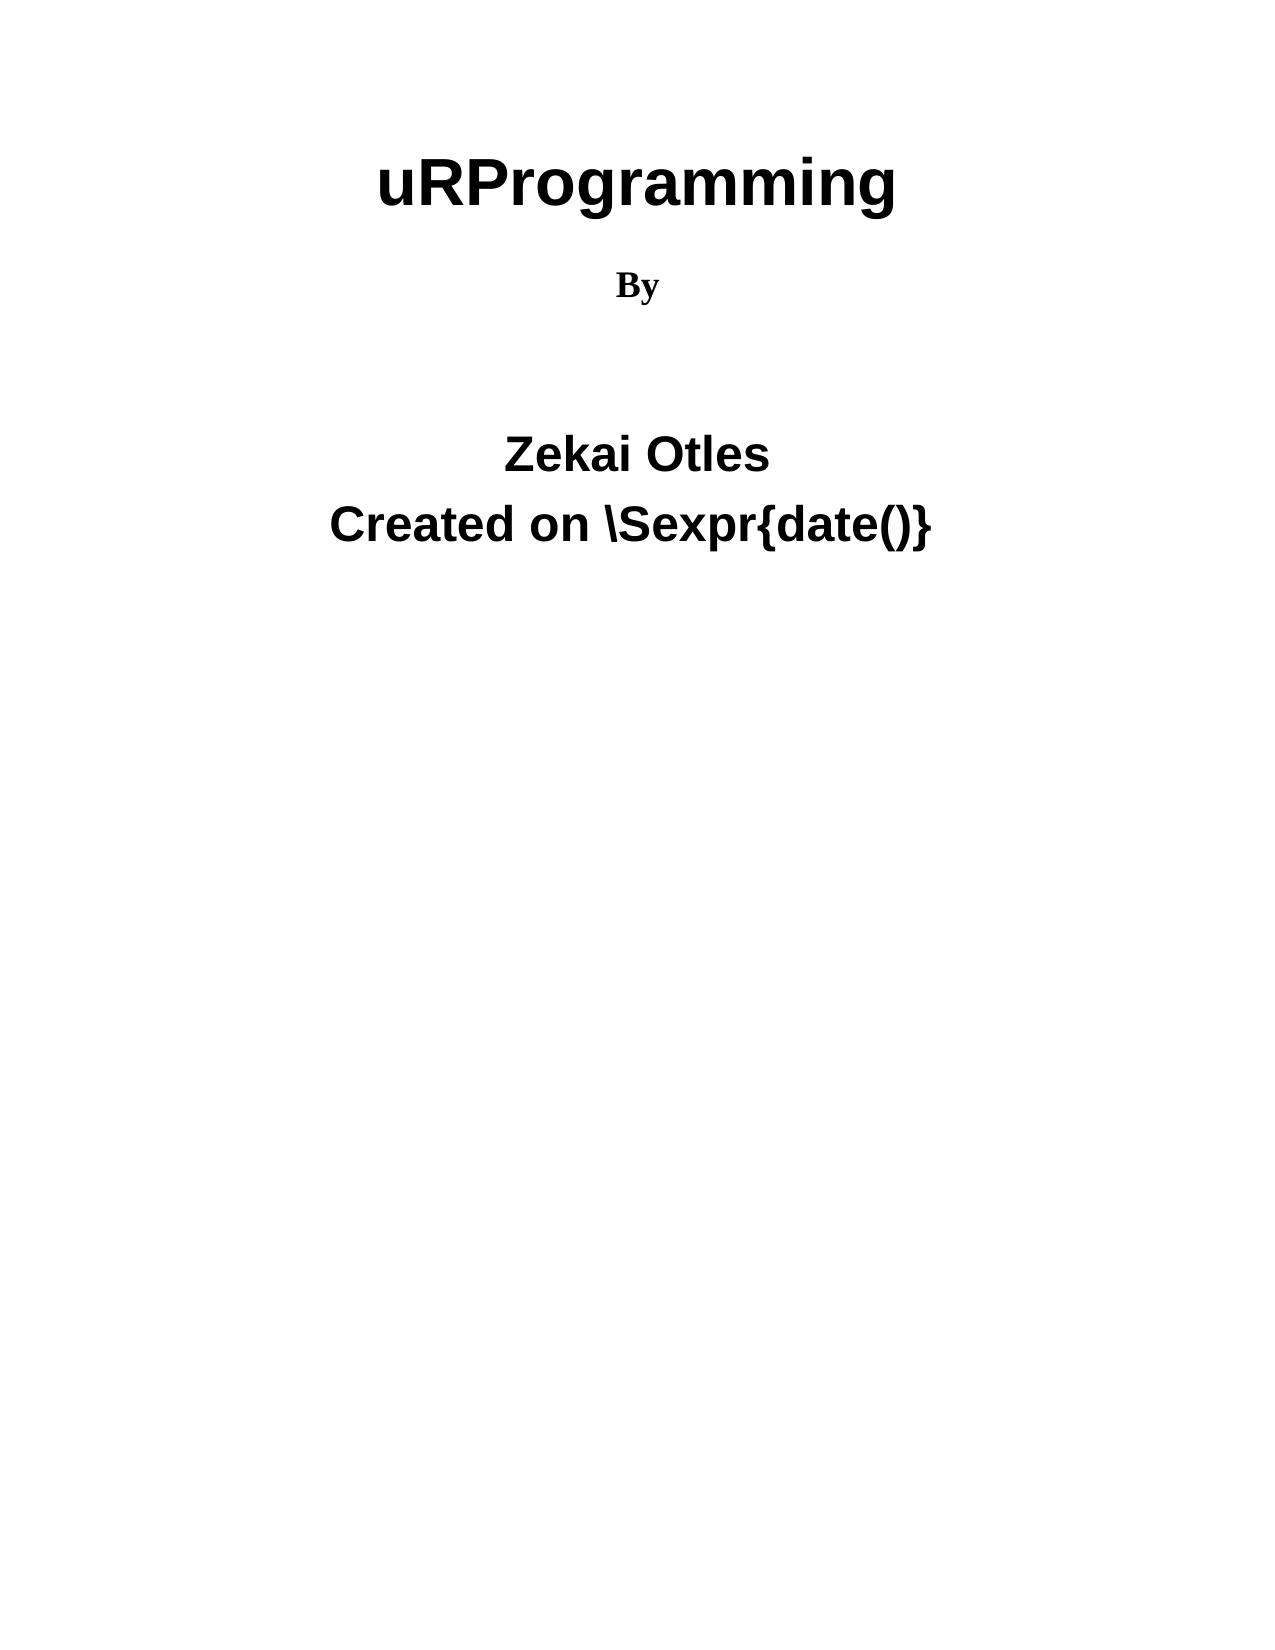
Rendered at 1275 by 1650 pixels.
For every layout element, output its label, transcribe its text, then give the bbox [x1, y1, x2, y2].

title Zekai Otles [193, 424, 1082, 482]
text Created on \Sexpr{date()} [118, 494, 1157, 552]
title uRProgramming By [193, 143, 1082, 306]
